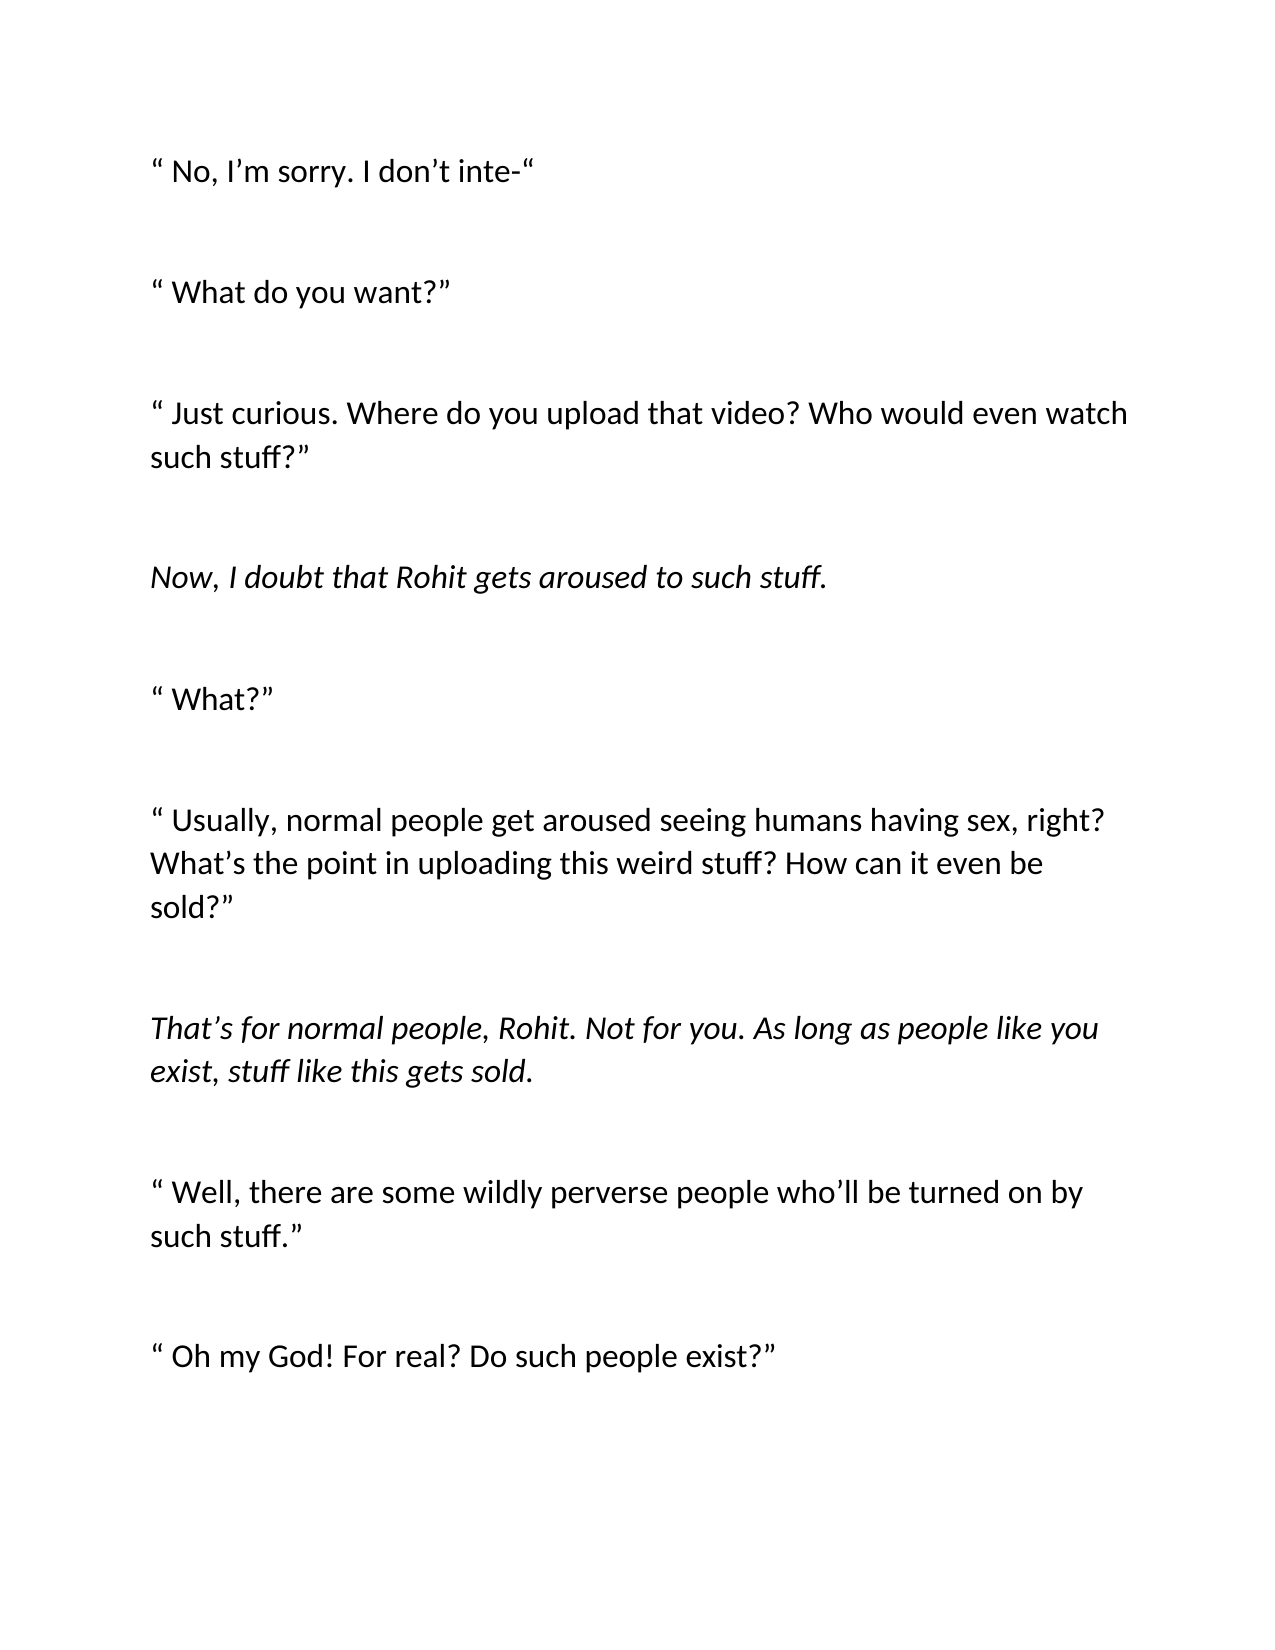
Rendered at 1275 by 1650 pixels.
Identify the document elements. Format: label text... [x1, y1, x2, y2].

text “ Usually, normal people get aroused seeing humans having sex, right? What’s the point in uploading this weird stuff? How can it even be sold?” [150, 798, 1125, 926]
text “ What?” [150, 677, 1162, 718]
text “ Just curious. Where do you upload that video? Who would even watch such stuff?” [150, 392, 1162, 477]
text That’s for normal people, Rohit. Not for you. As long as people like you exist, stuff like this gets sold. [150, 1007, 1120, 1091]
text “ No, I’m sorry. I don’t inte-“ “ What do you want?” [150, 150, 539, 312]
text “ Oh my God! For real? Do such people exist?” [150, 1336, 1162, 1376]
text “ Well, there are some wildly perverse people who’ll be turned on by such stuff.” [150, 1171, 1120, 1255]
text Now, I doubt that Rohit gets aroused to such stuff. [150, 556, 1162, 597]
